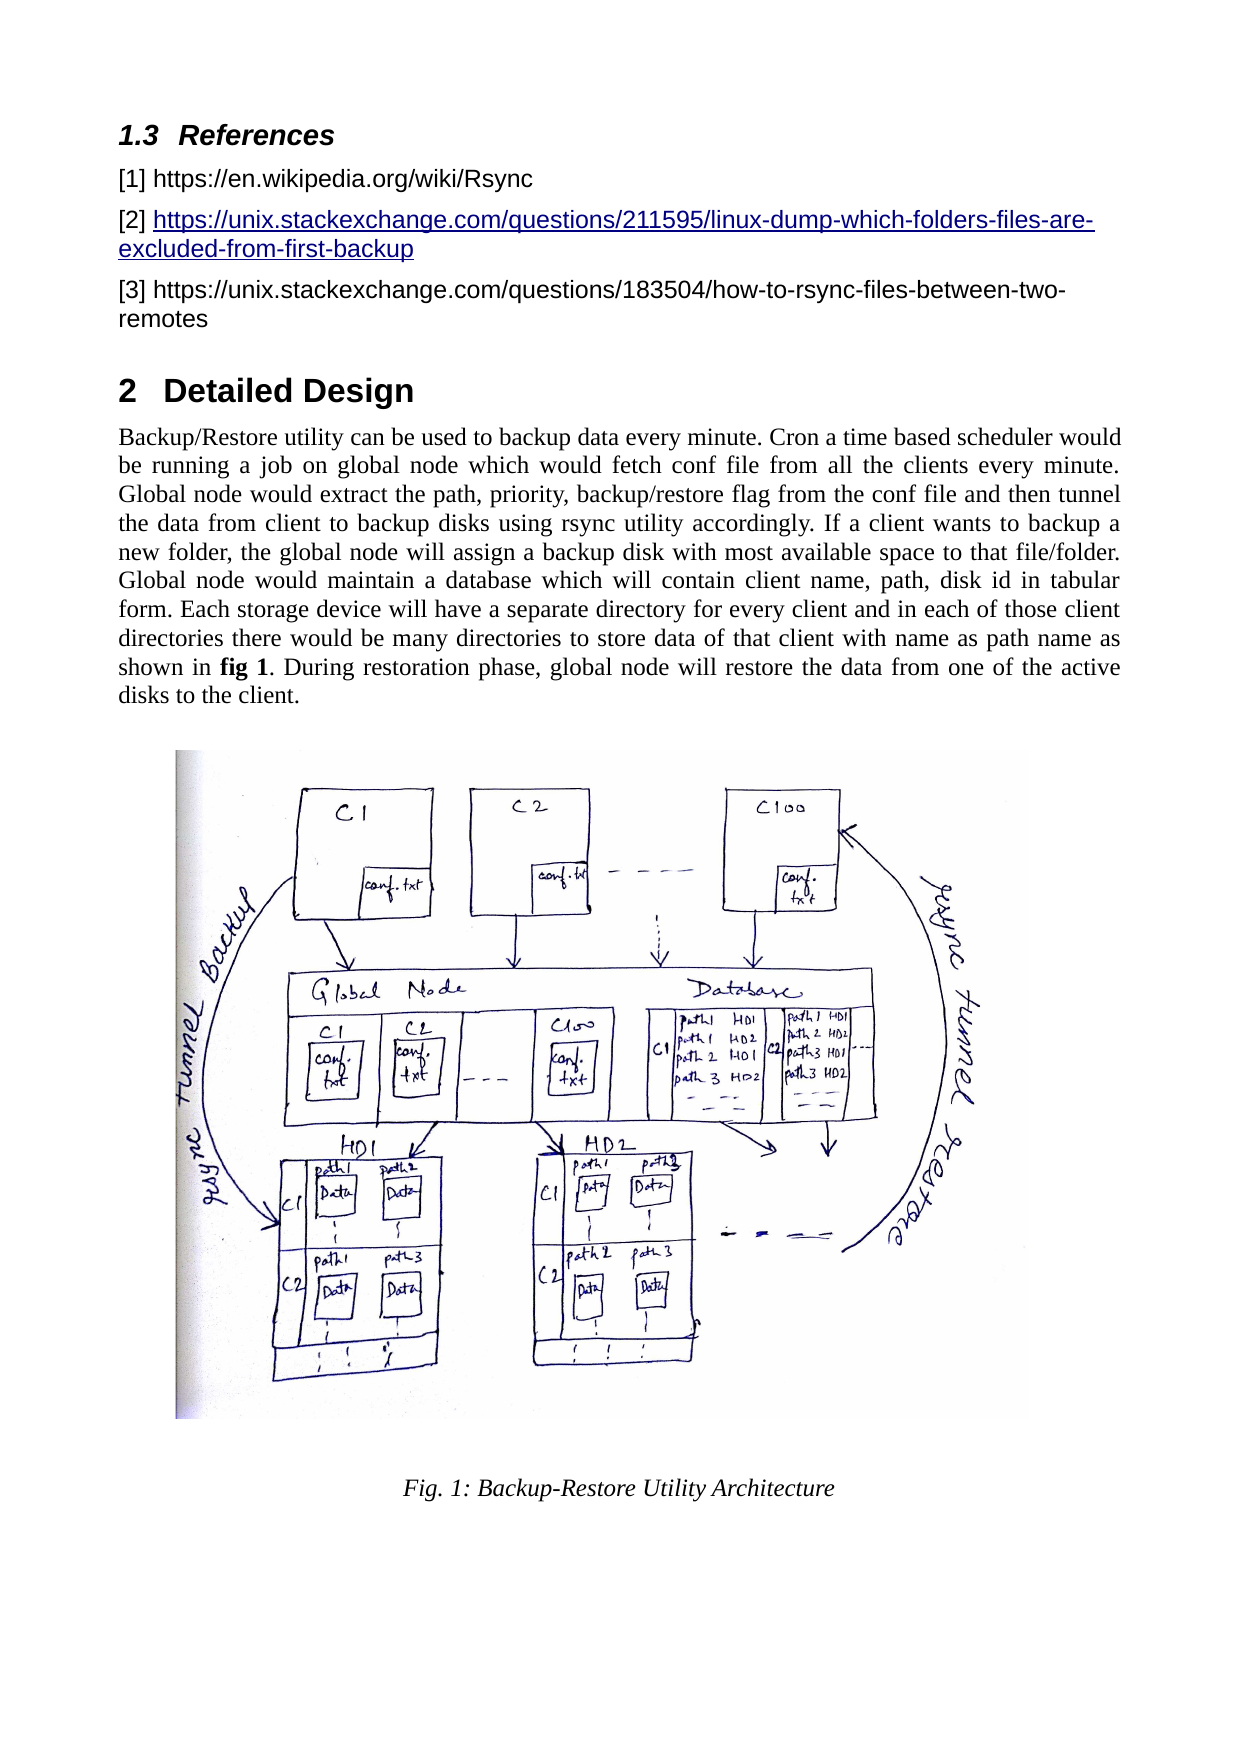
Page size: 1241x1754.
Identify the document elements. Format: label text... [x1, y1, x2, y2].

subtitle Detailed Design [118, 370, 1122, 409]
text Fig. 1: Backup-Restore Utility Architecture [118, 1473, 1122, 1502]
text [3] https://unix.stackexchange.com/questions/183504/how-to-rsync-files-between-two-remotes [118, 275, 1122, 333]
subtitle References [118, 118, 1122, 152]
text [2] https://unix.stackexchange.com/questions/211595/linux-dump-which-folders-files-are-excluded-from-first-backup [118, 205, 1122, 263]
text Backup/Restore utility can be used to backup data every minute. Cron a time based scheduler would be running a job on global node which would fetch conf file from all the clients every minute. Global node would extract the path, priority, backup/restore flag from the conf file and then tunnel the data from client to backup disks using rsync utility accordingly. If a client wants to backup a new folder, the global node will assign a backup disk with most available space to that file/folder. Global node would maintain a database which will contain client name, path, disk id in tabular form. Each storage device will have a separate directory for every client and in each of those client directories there would be many directories to store data of that client with name as path name as shown in fig 1. During restoration phase, global node will restore the data from one of the active disks to the client. [118, 422, 1122, 709]
picture [174, 750, 1029, 1419]
text [1] https://en.wikipedia.org/wiki/Rsync [118, 164, 1122, 193]
